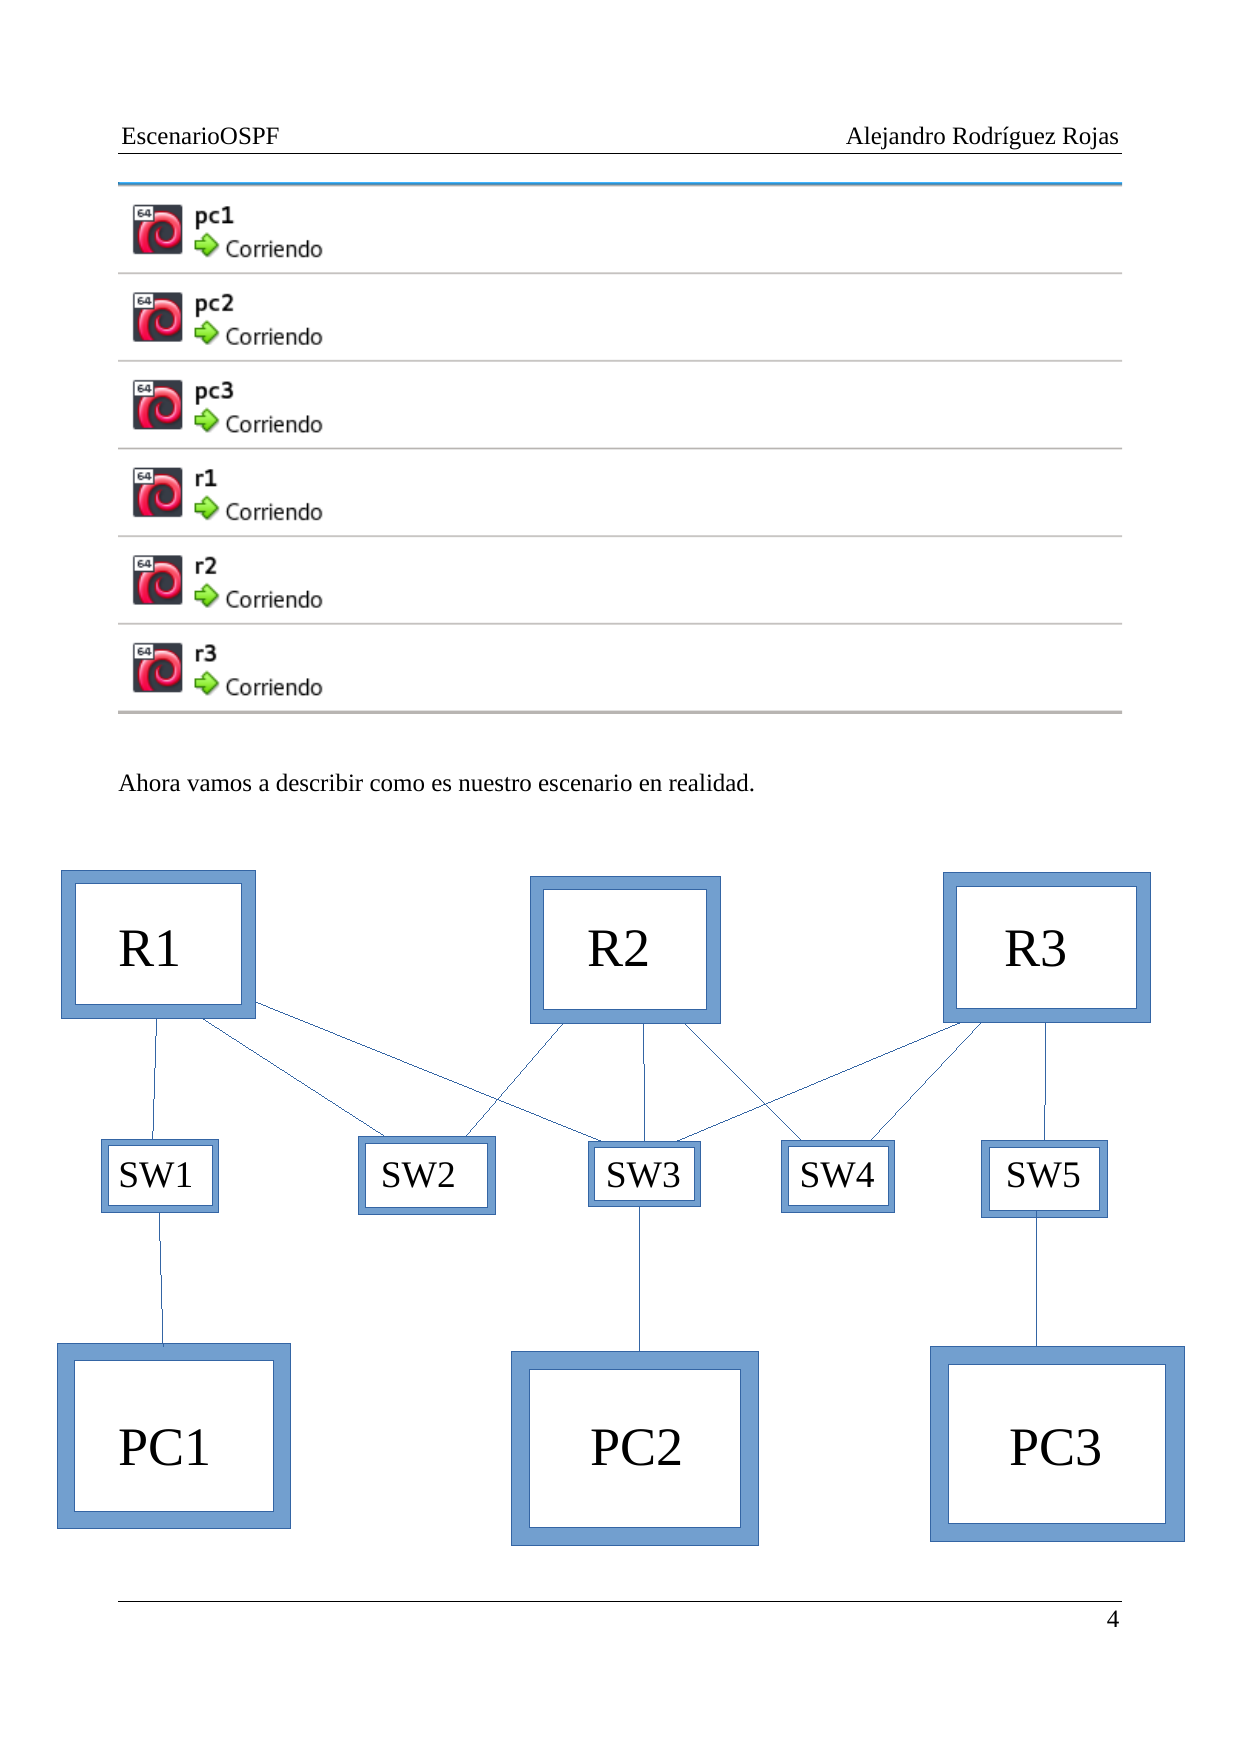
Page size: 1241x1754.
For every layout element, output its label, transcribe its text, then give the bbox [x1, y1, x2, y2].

text R3 [957, 916, 1122, 978]
text SW2 [366, 1152, 487, 1195]
text SW5 [990, 1152, 1099, 1195]
text [496, 1152, 588, 1195]
text R1 [118, 916, 241, 978]
picture [118, 182, 1123, 714]
text [895, 1152, 981, 1195]
text [701, 1152, 781, 1195]
text [256, 916, 530, 978]
text [1108, 1152, 1122, 1195]
text Ahora vamos a describir como es nuestro escenario en realidad. [118, 768, 1122, 797]
text SW4 [789, 1152, 888, 1195]
text PC3 [949, 1414, 1122, 1477]
text PC2 [530, 1414, 740, 1477]
text [759, 1414, 930, 1477]
text [219, 1152, 358, 1195]
text PC1 [118, 1414, 273, 1477]
text R2 [544, 916, 706, 978]
text [291, 1414, 511, 1477]
text SW3 [595, 1152, 694, 1195]
text [721, 916, 943, 978]
text SW1 [118, 1152, 212, 1195]
